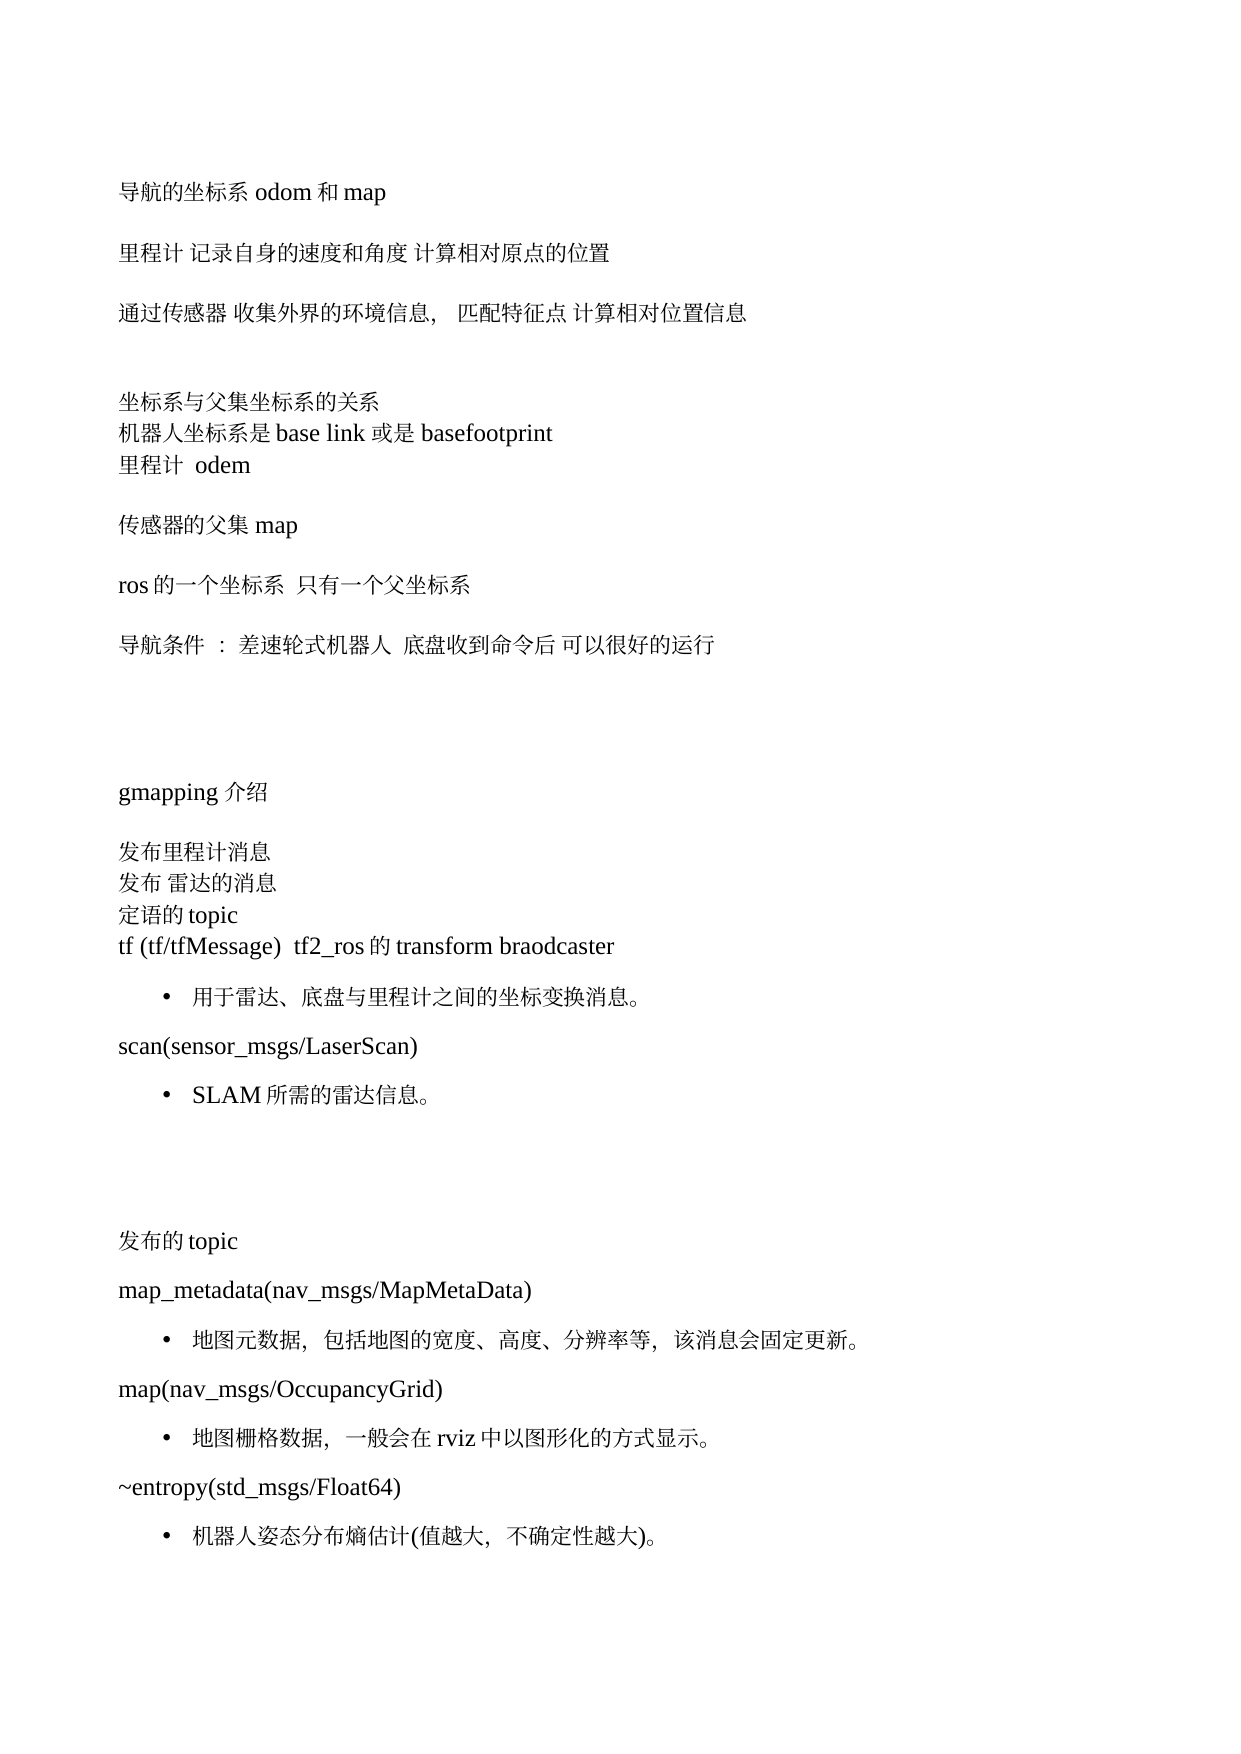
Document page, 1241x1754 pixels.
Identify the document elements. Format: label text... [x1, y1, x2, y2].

text 导航条件 ：差速轮式机器人 底盘收到命令后 可以很好的运行 [118, 628, 1122, 660]
list 地图栅格数据，一般会在rviz中以图形化的方式显示。 [162, 1421, 1122, 1453]
list 用于雷达、底盘与里程计之间的坐标变换消息。 [162, 980, 1122, 1012]
text 通过传感器 收集外界的环境信息， 匹配特征点 计算相对位置信息 [118, 296, 1122, 327]
text map(nav_msgs/OccupancyGrid) [118, 1374, 1122, 1402]
text 里程计 记录自身的速度和角度 计算相对原点的位置 [118, 236, 1122, 267]
text gmapping 介绍 [118, 775, 1122, 806]
text 发布里程计消息 [118, 835, 1122, 867]
text ros的一个坐标系 只有一个父坐标系 [118, 568, 1122, 600]
text 发布 雷达的消息 [118, 867, 1122, 898]
text ~entropy(std_msgs/Float64) [118, 1472, 1122, 1501]
text 发布的topic [118, 1224, 1122, 1256]
text 坐标系与父集坐标系的关系 [118, 385, 1122, 416]
text map_metadata(nav_msgs/MapMetaData) [118, 1275, 1122, 1304]
text tf (tf/tfMessage) tf2_ros的transform braodcaster [118, 929, 1122, 961]
text scan(sensor_msgs/LaserScan) [118, 1031, 1122, 1060]
list 地图元数据，包括地图的宽度、高度、分辨率等，该消息会固定更新。 [162, 1323, 1122, 1354]
text 定语的topic [118, 898, 1122, 929]
text 导航的坐标系 odom和map [118, 176, 1122, 207]
text 传感器的父集 map [118, 508, 1122, 539]
text 里程计 odem [118, 448, 1122, 479]
list 机器人姿态分布熵估计(值越大，不确定性越大)。 [162, 1519, 1122, 1551]
text 机器人坐标系是base link 或是 basefootprint [118, 416, 1122, 448]
list SLAM所需的雷达信息。 [162, 1079, 1122, 1110]
